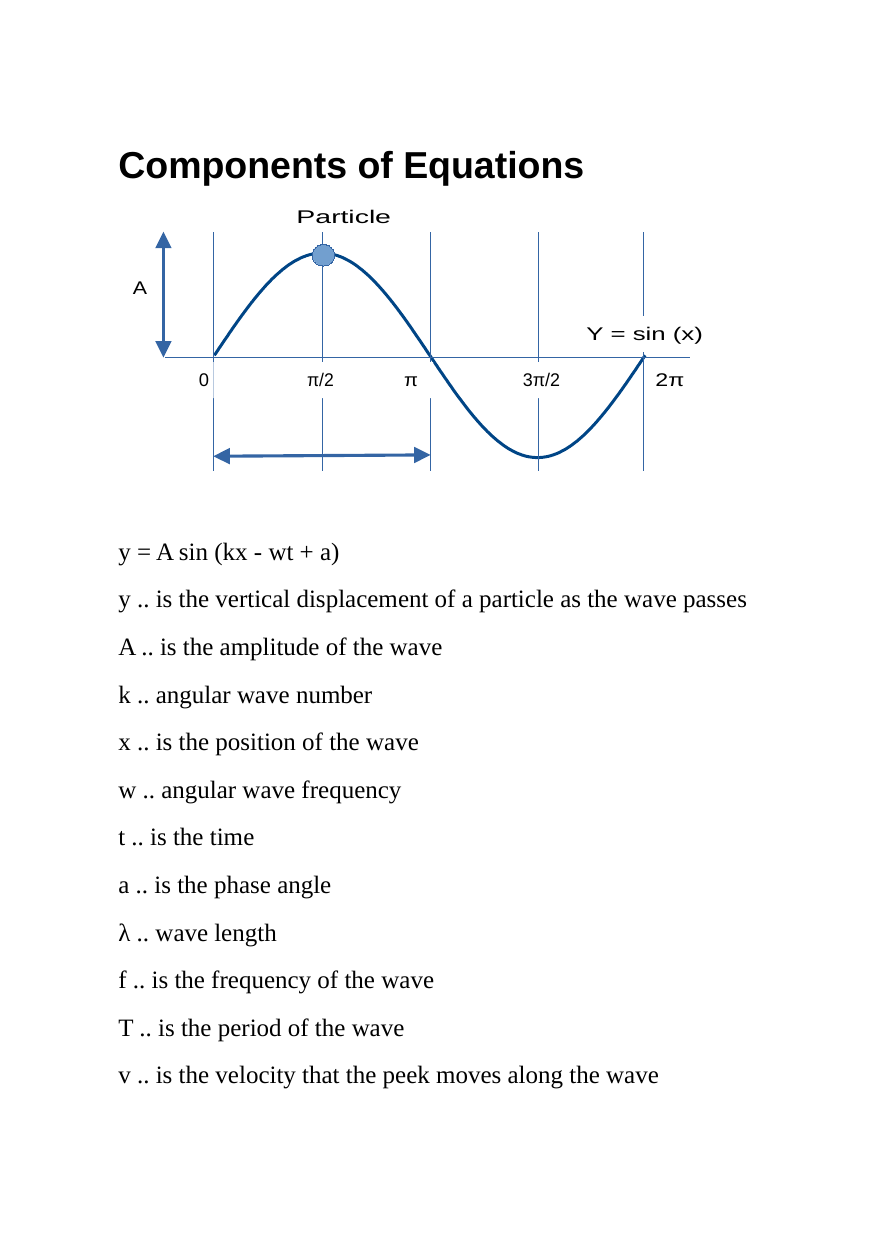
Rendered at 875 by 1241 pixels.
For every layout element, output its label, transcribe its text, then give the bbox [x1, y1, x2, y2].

text w .. angular wave frequency [118, 775, 756, 804]
text t .. is the time [118, 822, 756, 851]
text k .. angular wave number [118, 680, 756, 708]
text y .. is the vertical displacement of a particle as the wave passes [118, 584, 756, 613]
text x .. is the position of the wave [118, 727, 756, 756]
text A .. is the amplitude of the wave [118, 632, 756, 661]
text f .. is the frequency of the wave [118, 965, 756, 994]
text y = A sin (kx - wt + a) [118, 537, 756, 566]
text a .. is the phase angle [118, 870, 756, 899]
text T .. is the period of the wave [118, 1013, 756, 1042]
text λ .. wave length [118, 918, 756, 946]
subtitle Components of Equations [118, 143, 756, 186]
text v .. is the velocity that the peek moves along the wave [118, 1061, 756, 1089]
